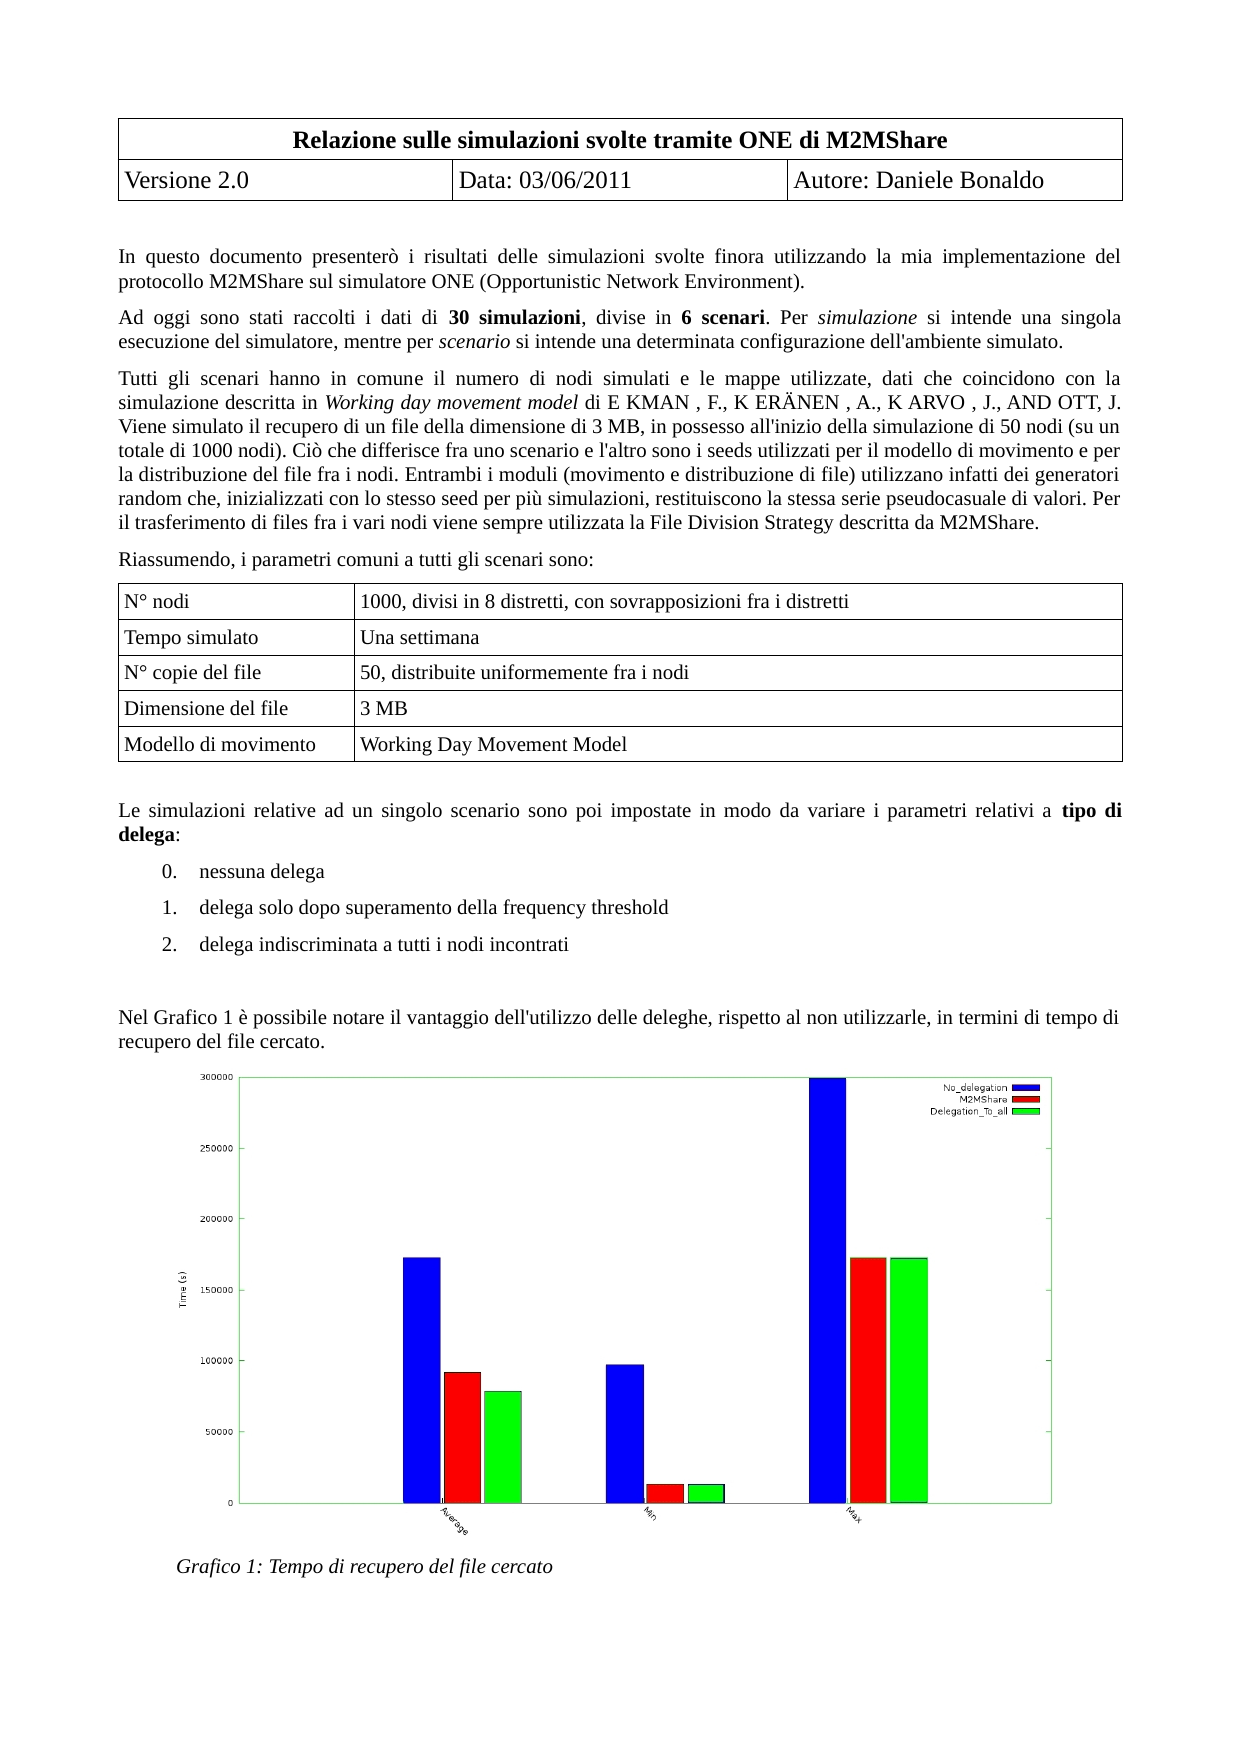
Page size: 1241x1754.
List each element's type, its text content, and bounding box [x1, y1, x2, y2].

text Riassumendo, i parametri comuni a tutti gli scenari sono: [118, 547, 1122, 571]
text Nel Grafico 1 è possibile notare il vantaggio dell'utilizzo delle deleghe, rispetto al non utilizzarle, in termini di tempo di recupero del file cercato. [118, 1005, 1122, 1053]
table_header N° nodi [119, 584, 354, 619]
text In questo documento presenterò i risultati delle simulazioni svolte finora utilizzando la mia implementazione del protocollo M2MShare sul simulatore ONE (Opportunistic Network Environment). [118, 244, 1122, 293]
table_cell Tempo simulato [119, 620, 354, 654]
table_cell 3 MB [355, 691, 1122, 726]
table_header 1000, divisi in 8 distretti, con sovrapposizioni fra i distretti [355, 584, 1122, 619]
table_cell Una settimana [355, 620, 1122, 654]
text Ad oggi sono stati raccolti i dati di 30 simulazioni, divise in 6 scenari. Per simulazione si intende una singola esecuzione del simulatore, mentre per scenario si intende una determinata configurazione dell'ambiente simulato. [118, 305, 1122, 353]
picture [175, 1068, 1065, 1554]
list nessuna delega [162, 859, 1122, 883]
table_cell Dimensione del file [119, 691, 354, 726]
table_cell Working Day Movement Model [355, 727, 1122, 761]
text Le simulazioni relative ad un singolo scenario sono poi impostate in modo da variare i parametri relativi a tipo di delega: [118, 798, 1122, 846]
text Tutti gli scenari hanno in comune il numero di nodi simulati e le mappe utilizzate, dati che coincidono con la simulazione descritta in Working day movement model di E KMAN , F., K ERÄNEN , A., K ARVO , J., AND OTT, J. Viene simulato il recupero di un file della dimensione di 3 MB, in possesso all'inizio della simulazione di 50 nodi (su un totale di 1000 nodi). Ciò che differisce fra uno scenario e l'altro sono i seeds utilizzati per il modello di movimento e per la distribuzione del file fra i nodi. Entrambi i moduli (movimento e distribuzione di file) utilizzano infatti dei generatori random che, inizializzati con lo stesso seed per più simulazioni, restituiscono la stessa serie pseudocasuale di valori. Per il trasferimento di files fra i vari nodi viene sempre utilizzata la File Division Strategy descritta da M2MShare. [118, 366, 1122, 534]
text Grafico 1: Tempo di recupero del file cercato [176, 1554, 1064, 1578]
list delega solo dopo superamento della frequency threshold [162, 895, 1122, 919]
table_cell Modello di movimento [119, 727, 354, 761]
table_cell 50, distribuite uniformemente fra i nodi [355, 656, 1122, 690]
list delega indiscriminata a tutti i nodi incontrati [162, 932, 1122, 956]
table_cell N° copie del file [119, 656, 354, 690]
